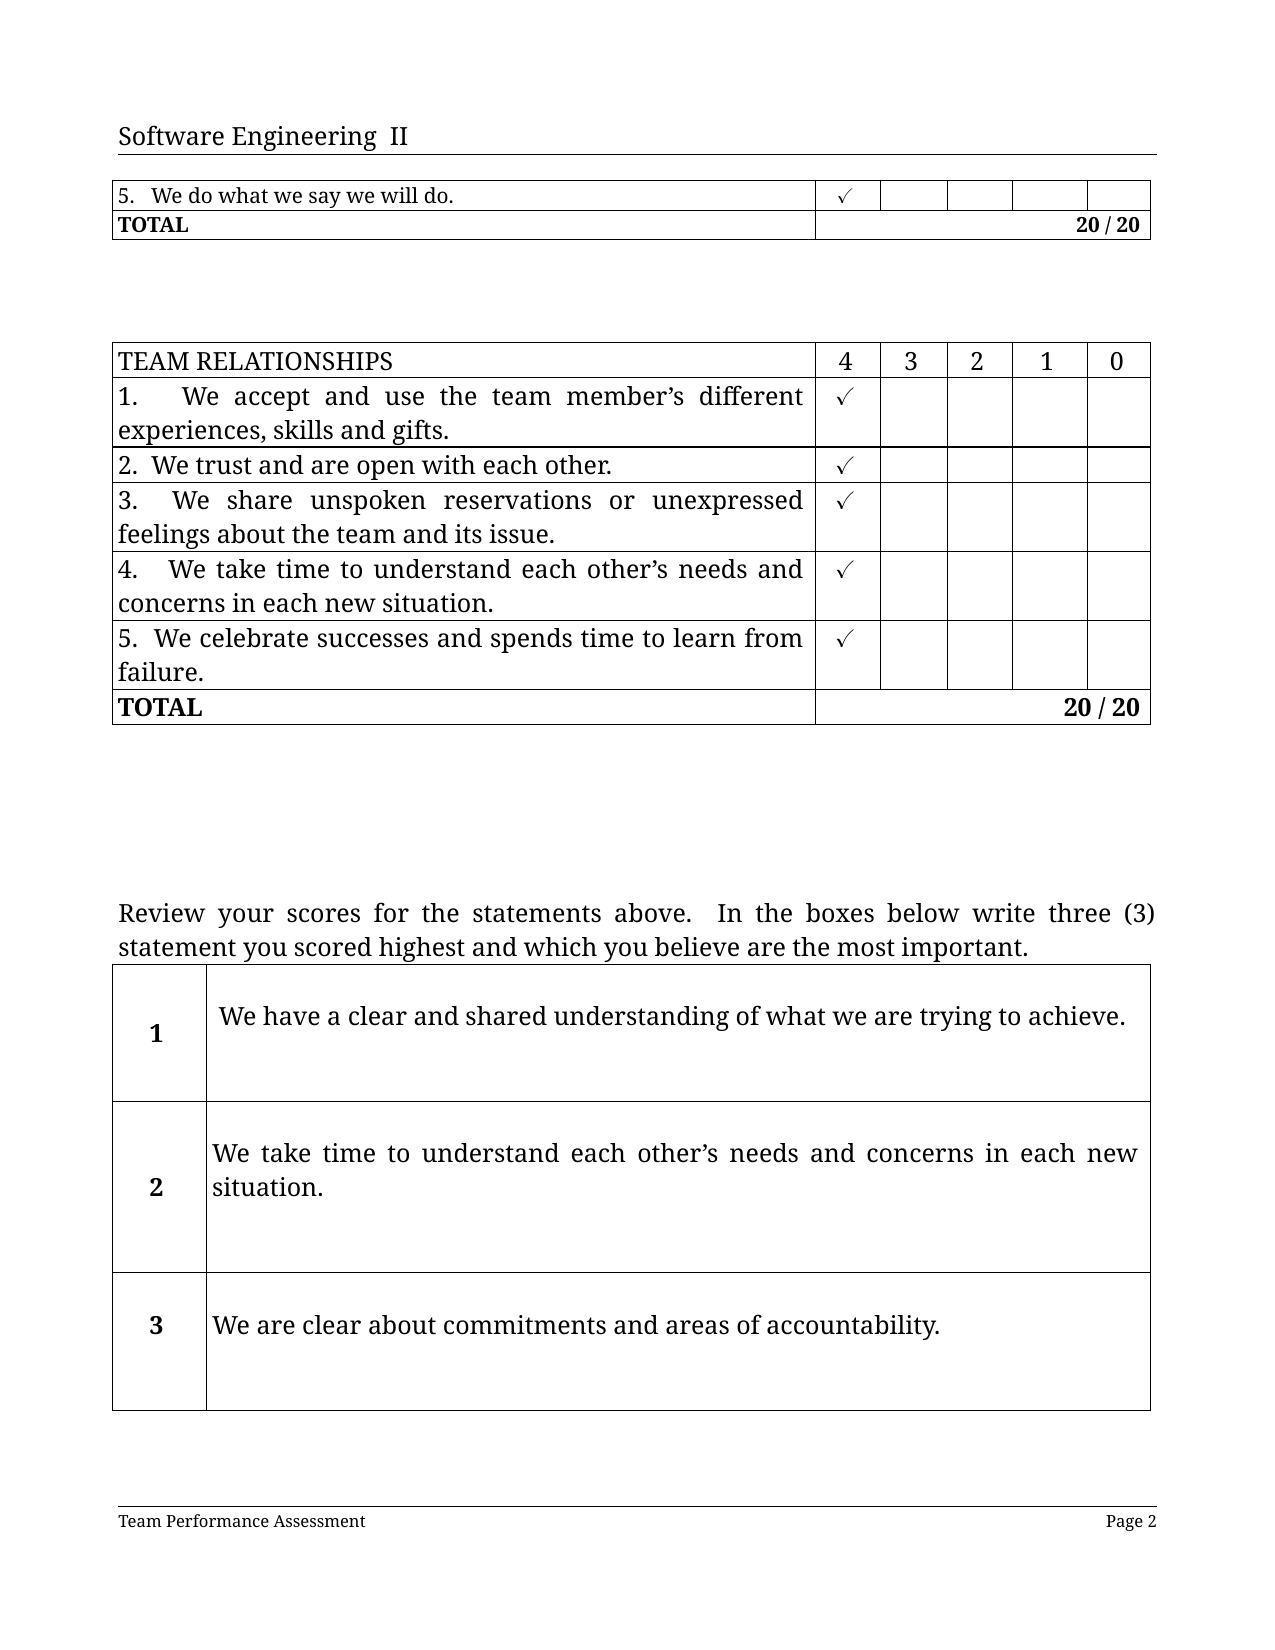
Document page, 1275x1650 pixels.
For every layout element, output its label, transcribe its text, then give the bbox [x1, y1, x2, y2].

table_cell [1088, 483, 1150, 551]
table_cell ✓ [816, 621, 880, 689]
table_cell 2 [113, 1102, 206, 1272]
table_cell 4. We take time to understand each other’s needs and concerns in each new situation. [113, 552, 815, 620]
table_cell ✓ [816, 552, 880, 620]
table_cell 1. We accept and use the team member’s different experiences, skills and gifts. [113, 378, 815, 446]
table_cell 2. We trust and are open with each other. [113, 448, 815, 482]
table_cell [948, 483, 1012, 551]
table_cell [881, 448, 947, 482]
table_cell [1013, 552, 1087, 620]
table_cell [1088, 448, 1150, 482]
table_cell [948, 621, 1012, 689]
table_cell TOTAL [113, 211, 815, 239]
table_header 3 [881, 343, 947, 377]
text Review your scores for the statements above. In the boxes below write three (3) statement you scored highest and which you believe are the most important. [118, 896, 1157, 964]
table_cell ✓ [816, 483, 880, 551]
table_cell [1013, 378, 1087, 446]
table_header TEAM RELATIONSHIPS [113, 343, 815, 377]
table_cell [881, 621, 947, 689]
table_cell [881, 181, 947, 209]
table_cell [1013, 621, 1087, 689]
table_cell ✓ [816, 378, 880, 446]
table_cell [948, 378, 1012, 446]
table_cell [1013, 448, 1087, 482]
table_cell We take time to understand each other’s needs and concerns in each new situation. [207, 1102, 1150, 1272]
table_cell 3 [113, 1273, 206, 1409]
table_header 0 [1088, 343, 1150, 377]
table_cell [1013, 483, 1087, 551]
table_cell We are clear about commitments and areas of accountability. [207, 1273, 1150, 1409]
table_cell ✓ [816, 448, 880, 482]
table_header We have a clear and shared understanding of what we are trying to achieve. [207, 965, 1150, 1101]
table_cell [1088, 552, 1150, 620]
table_cell TOTAL [113, 690, 815, 724]
table_cell [948, 448, 1012, 482]
table_cell 20 / 20 [816, 211, 1150, 239]
table_cell [1013, 181, 1087, 209]
table_cell 5. We celebrate successes and spends time to learn from failure. [113, 621, 815, 689]
table_cell [1088, 621, 1150, 689]
table_cell [881, 483, 947, 551]
table_cell 5. We do what we say we will do. [113, 181, 815, 209]
table_cell [948, 552, 1012, 620]
table_header 1 [1013, 343, 1087, 377]
table_header 1 [113, 965, 206, 1101]
table_cell [881, 378, 947, 446]
table_cell [1088, 378, 1150, 446]
table_cell 20 / 20 [816, 690, 1150, 724]
table_header 2 [948, 343, 1012, 377]
table_cell [948, 181, 1012, 209]
table_cell [1088, 181, 1150, 209]
table_cell 3. We share unspoken reservations or unexpressed feelings about the team and its issue. [113, 483, 815, 551]
table_cell [881, 552, 947, 620]
table_cell ✓ [816, 181, 880, 209]
table_header 4 [816, 343, 880, 377]
